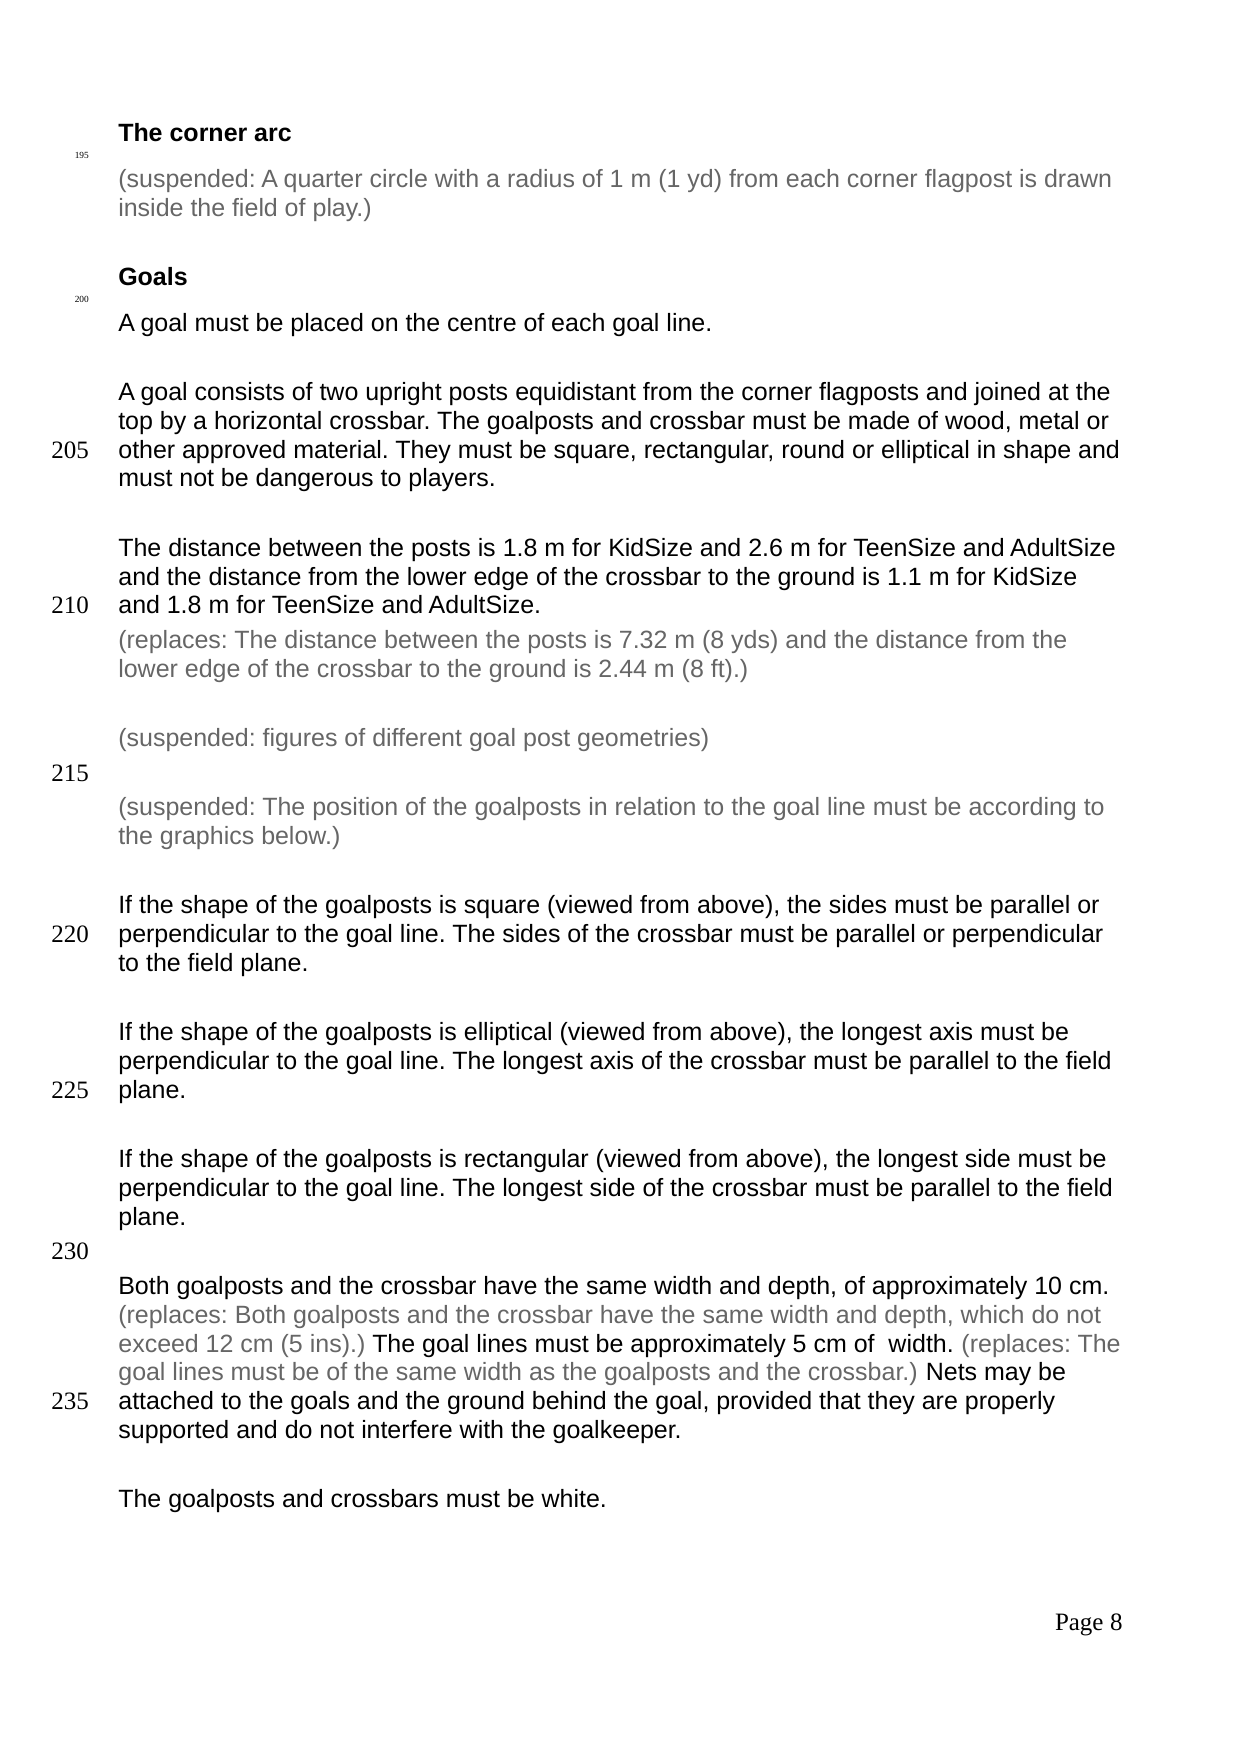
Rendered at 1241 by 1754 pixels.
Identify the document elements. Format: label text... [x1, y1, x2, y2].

text (suspended: figures of different goal post geometries) [118, 723, 1122, 752]
text (suspended: The position of the goalposts in relation to the goal line must be according to the graphics below.) [118, 792, 1122, 850]
text A goal consists of two upright posts equidistant from the corner flagposts and joined at the top by a horizontal crossbar. The goalposts and crossbar must be made of wood, metal or other approved material. They must be square, rectangular, round or elliptical in shape and must not be dangerous to players. [118, 377, 1122, 492]
text If the shape of the goalposts is square (viewed from above), the sides must be parallel or perpendicular to the goal line. The sides of the crossbar must be parallel or perpendicular to the field plane. [118, 891, 1122, 977]
text Goals [118, 262, 1122, 291]
text A goal must be placed on the centre of each goal line. [118, 297, 1122, 336]
text If the shape of the goalposts is rectangular (viewed from above), the longest side must be perpendicular to the goal line. The longest side of the crossbar must be parallel to the field plane. [118, 1144, 1122, 1231]
text The goalposts and crossbars must be white. [118, 1484, 1122, 1513]
text The corner arc [118, 118, 1122, 147]
text If the shape of the goalposts is elliptical (viewed from above), the longest axis must be perpendicular to the goal line. The longest axis of the crossbar must be parallel to the field plane. [118, 1017, 1122, 1104]
text (replaces: The distance between the posts is 7.32 m (8 yds) and the distance from the lower edge of the crossbar to the ground is 2.44 m (8 ft).) [118, 625, 1122, 682]
text (suspended: A quarter circle with a radius of 1 m (1 yd) from each corner flagpost is drawn inside the field of play.) [118, 153, 1122, 221]
text Both goalposts and the crossbar have the same width and depth, of approximately 10 cm. (replaces: Both goalposts and the crossbar have the same width and depth, which do not exceed 12 cm (5 ins).) The goal lines must be approximately 5 cm of width. (replaces: The goal lines must be of the same width as the goalposts and the crossbar.) Nets may be attached to the goals and the ground behind the goal, provided that they are properly supported and do not interfere with the goalkeeper. [118, 1271, 1122, 1444]
text The distance between the posts is 1.8 m for KidSize and 2.6 m for TeenSize and AdultSize and the distance from the lower edge of the crossbar to the ground is 1.1 m for KidSize and 1.8 m for TeenSize and AdultSize. [118, 533, 1122, 619]
